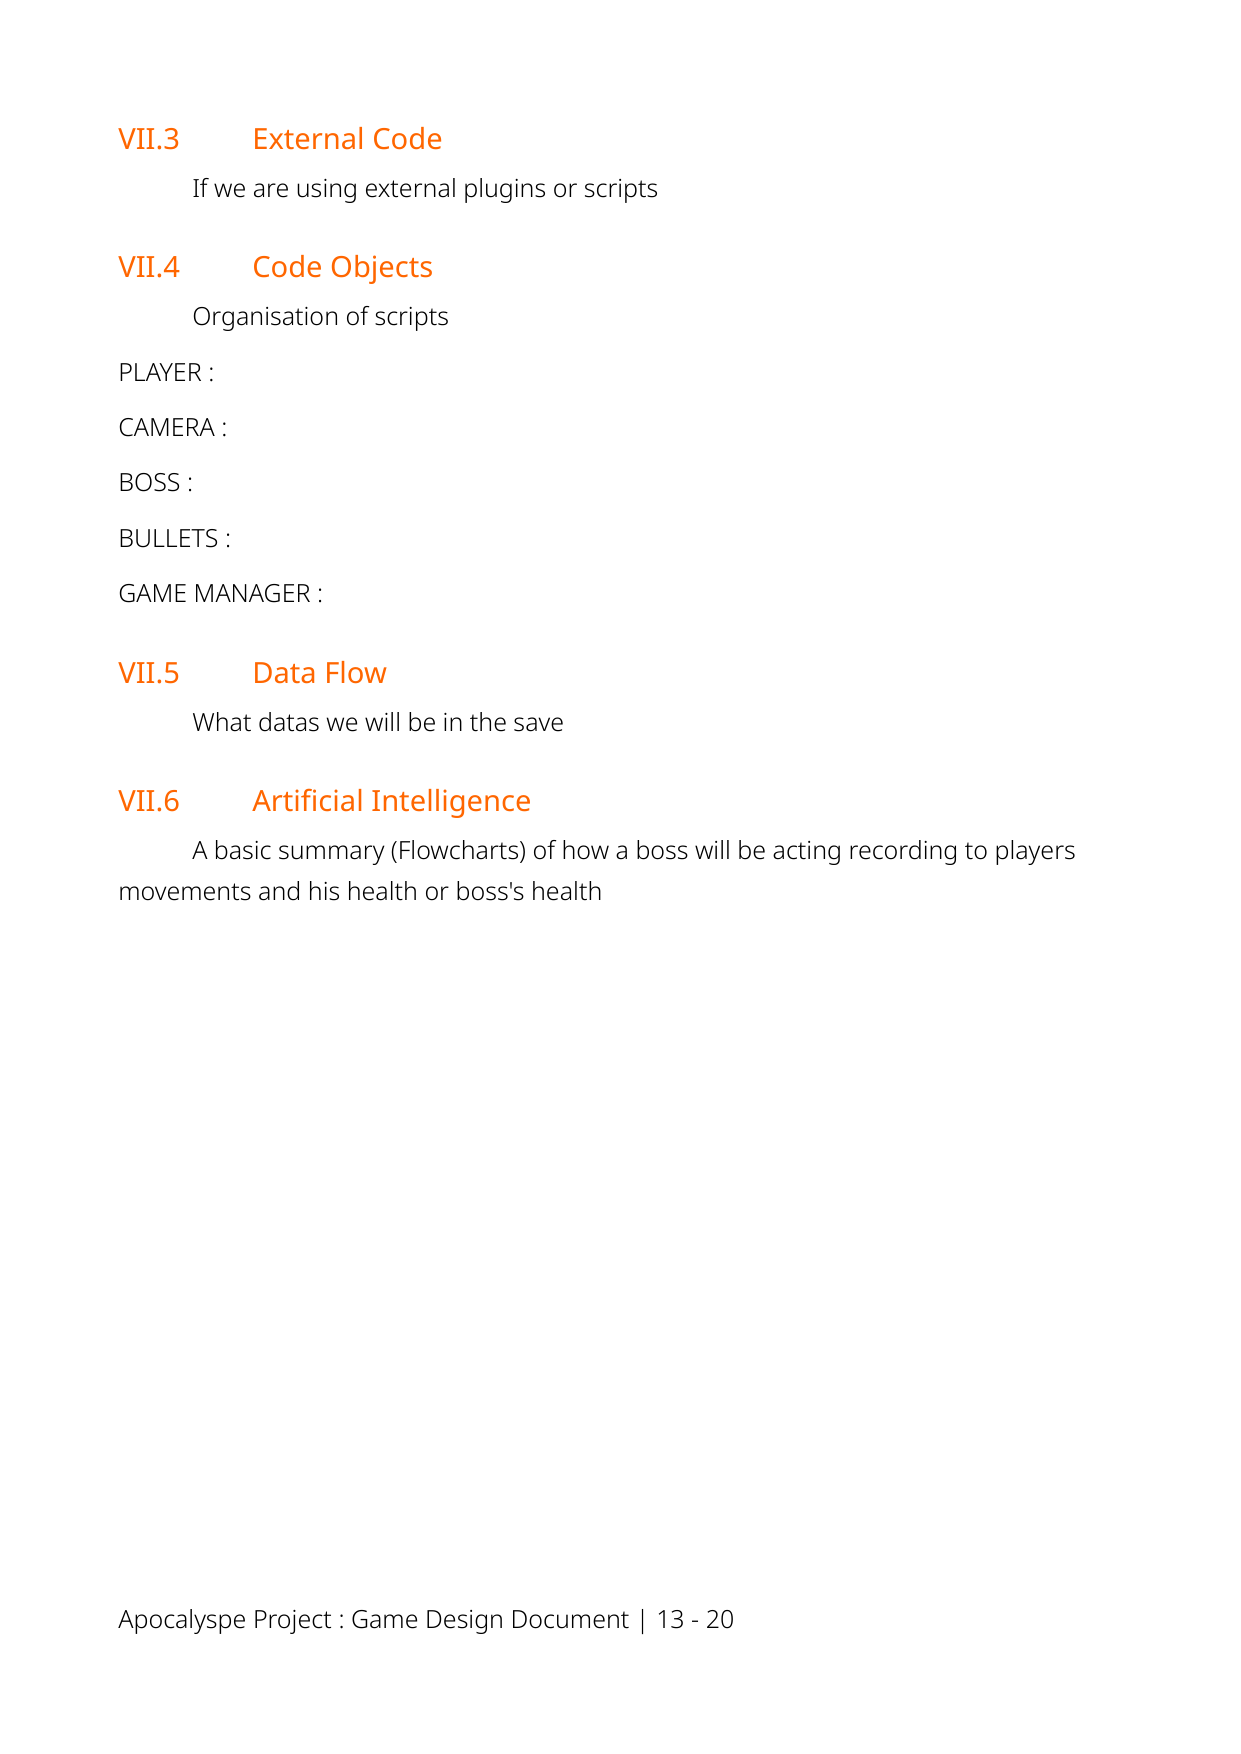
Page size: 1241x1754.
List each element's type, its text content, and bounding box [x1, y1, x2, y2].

text BULLETS : [118, 520, 1122, 554]
subtitle Artificial Intelligence [118, 781, 1122, 820]
text A basic summary (Flowcharts) of how a boss will be acting recording to players movements and his health or boss's health [118, 833, 1122, 908]
text BOSS : [118, 465, 1122, 499]
text If we are using external plugins or scripts [118, 170, 1122, 204]
subtitle External Code [118, 118, 1122, 158]
text What datas we will be in the save [118, 704, 1122, 738]
subtitle Code Objects [118, 247, 1122, 286]
text Organisation of scripts [118, 299, 1122, 333]
subtitle Data Flow [118, 652, 1122, 692]
text CAMERA : [118, 409, 1122, 444]
text PLAYER : [118, 354, 1122, 388]
text GAME MANAGER : [118, 576, 1122, 610]
